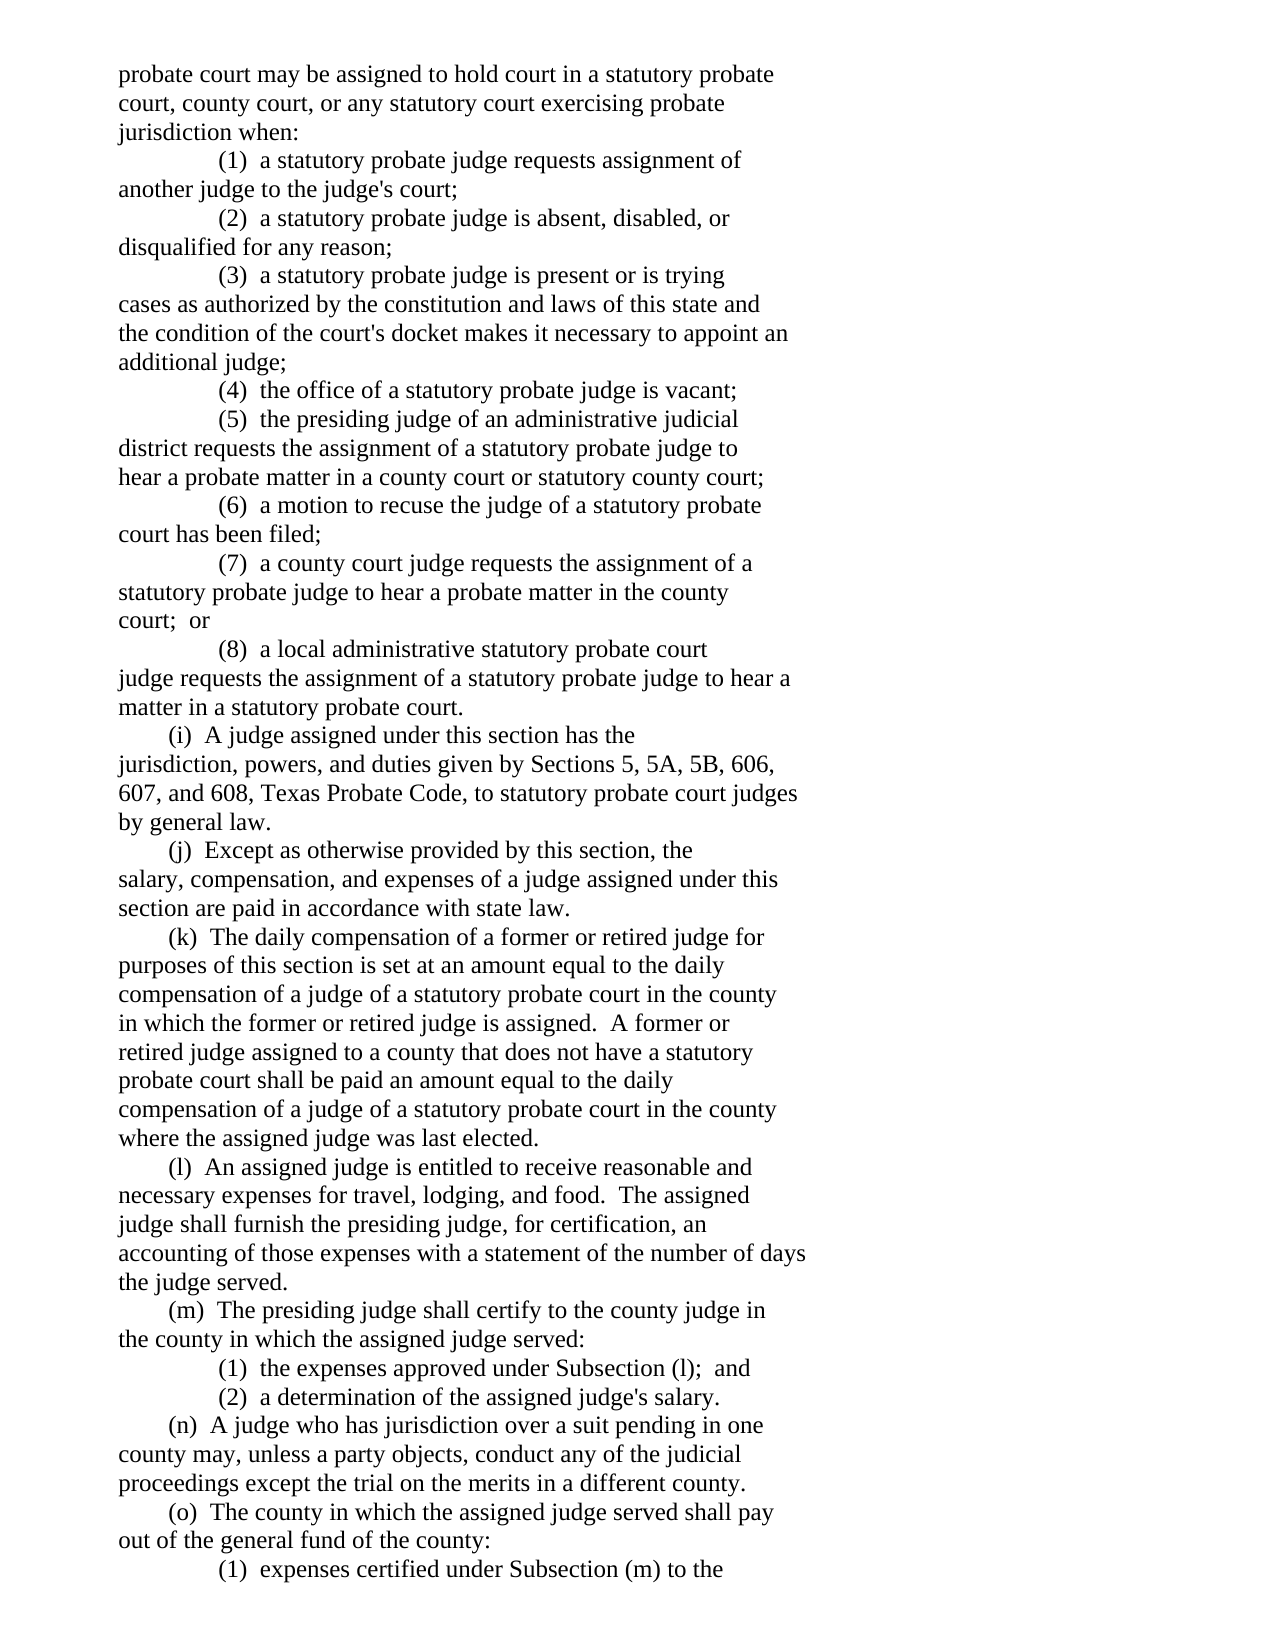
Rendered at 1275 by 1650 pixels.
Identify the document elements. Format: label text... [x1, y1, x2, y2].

text where the assigned judge was last elected. [118, 1123, 1216, 1152]
text section are paid in accordance with state law. [118, 893, 1216, 922]
text (5) the presiding judge of an administrative judicial [118, 404, 1216, 433]
text hear a probate matter in a county court or statutory county court; [118, 462, 1216, 490]
text another judge to the judge's court; [118, 174, 1216, 203]
text purposes of this section is set at an amount equal to the daily [118, 950, 1216, 979]
text compensation of a judge of a statutory probate court in the county [118, 979, 1216, 1008]
text (l) An assigned judge is entitled to receive reasonable and [118, 1152, 1216, 1180]
text (2) a determination of the assigned judge's salary. [118, 1382, 1216, 1410]
text jurisdiction, powers, and duties given by Sections 5, 5A, 5B, 606, [118, 749, 1216, 778]
text (1) expenses certified under Subsection (m) to the [118, 1554, 1216, 1583]
text court; or [118, 605, 1216, 634]
text additional judge; [118, 347, 1216, 375]
text statutory probate judge to hear a probate matter in the county [118, 577, 1216, 605]
text (6) a motion to recuse the judge of a statutory probate [118, 490, 1216, 519]
text disqualified for any reason; [118, 232, 1216, 260]
text county may, unless a party objects, conduct any of the judicial [118, 1439, 1216, 1468]
text necessary expenses for travel, lodging, and food. The assigned [118, 1180, 1216, 1209]
text (m) The presiding judge shall certify to the county judge in [118, 1295, 1216, 1324]
text the judge served. [118, 1267, 1216, 1295]
text (j) Except as otherwise provided by this section, the [118, 835, 1216, 864]
text in which the former or retired judge is assigned. A former or [118, 1008, 1216, 1037]
text the condition of the court's docket makes it necessary to appoint an [118, 318, 1216, 347]
text (o) The county in which the assigned judge served shall pay [118, 1497, 1216, 1525]
text court, county court, or any statutory court exercising probate [118, 88, 1216, 117]
text (1) the expenses approved under Subsection (l); and [118, 1353, 1216, 1382]
text judge requests the assignment of a statutory probate judge to hear a [118, 663, 1216, 692]
text by general law. [118, 807, 1216, 835]
text (2) a statutory probate judge is absent, disabled, or [118, 203, 1216, 232]
text (4) the office of a statutory probate judge is vacant; [118, 375, 1216, 404]
text 607, and 608, Texas Probate Code, to statutory probate court judges [118, 778, 1216, 807]
text probate court may be assigned to hold court in a statutory probate [118, 59, 1216, 88]
text (n) A judge who has jurisdiction over a suit pending in one [118, 1410, 1216, 1439]
text retired judge assigned to a county that does not have a statutory [118, 1037, 1216, 1065]
text (i) A judge assigned under this section has the [118, 720, 1216, 749]
text cases as authorized by the constitution and laws of this state and [118, 289, 1216, 318]
text proceedings except the trial on the merits in a different county. [118, 1468, 1216, 1497]
text (1) a statutory probate judge requests assignment of [118, 145, 1216, 174]
text jurisdiction when: [118, 117, 1216, 145]
text compensation of a judge of a statutory probate court in the county [118, 1094, 1216, 1123]
text court has been filed; [118, 519, 1216, 548]
text matter in a statutory probate court. [118, 692, 1216, 720]
text judge shall furnish the presiding judge, for certification, an [118, 1209, 1216, 1238]
text district requests the assignment of a statutory probate judge to [118, 433, 1216, 462]
text the county in which the assigned judge served: [118, 1324, 1216, 1353]
text probate court shall be paid an amount equal to the daily [118, 1065, 1216, 1094]
text salary, compensation, and expenses of a judge assigned under this [118, 864, 1216, 893]
text out of the general fund of the county: [118, 1525, 1216, 1554]
text (3) a statutory probate judge is present or is trying [118, 260, 1216, 289]
text (k) The daily compensation of a former or retired judge for [118, 922, 1216, 950]
text (7) a county court judge requests the assignment of a [118, 548, 1216, 577]
text accounting of those expenses with a statement of the number of days [118, 1238, 1216, 1267]
text (8) a local administrative statutory probate court [118, 634, 1216, 663]
